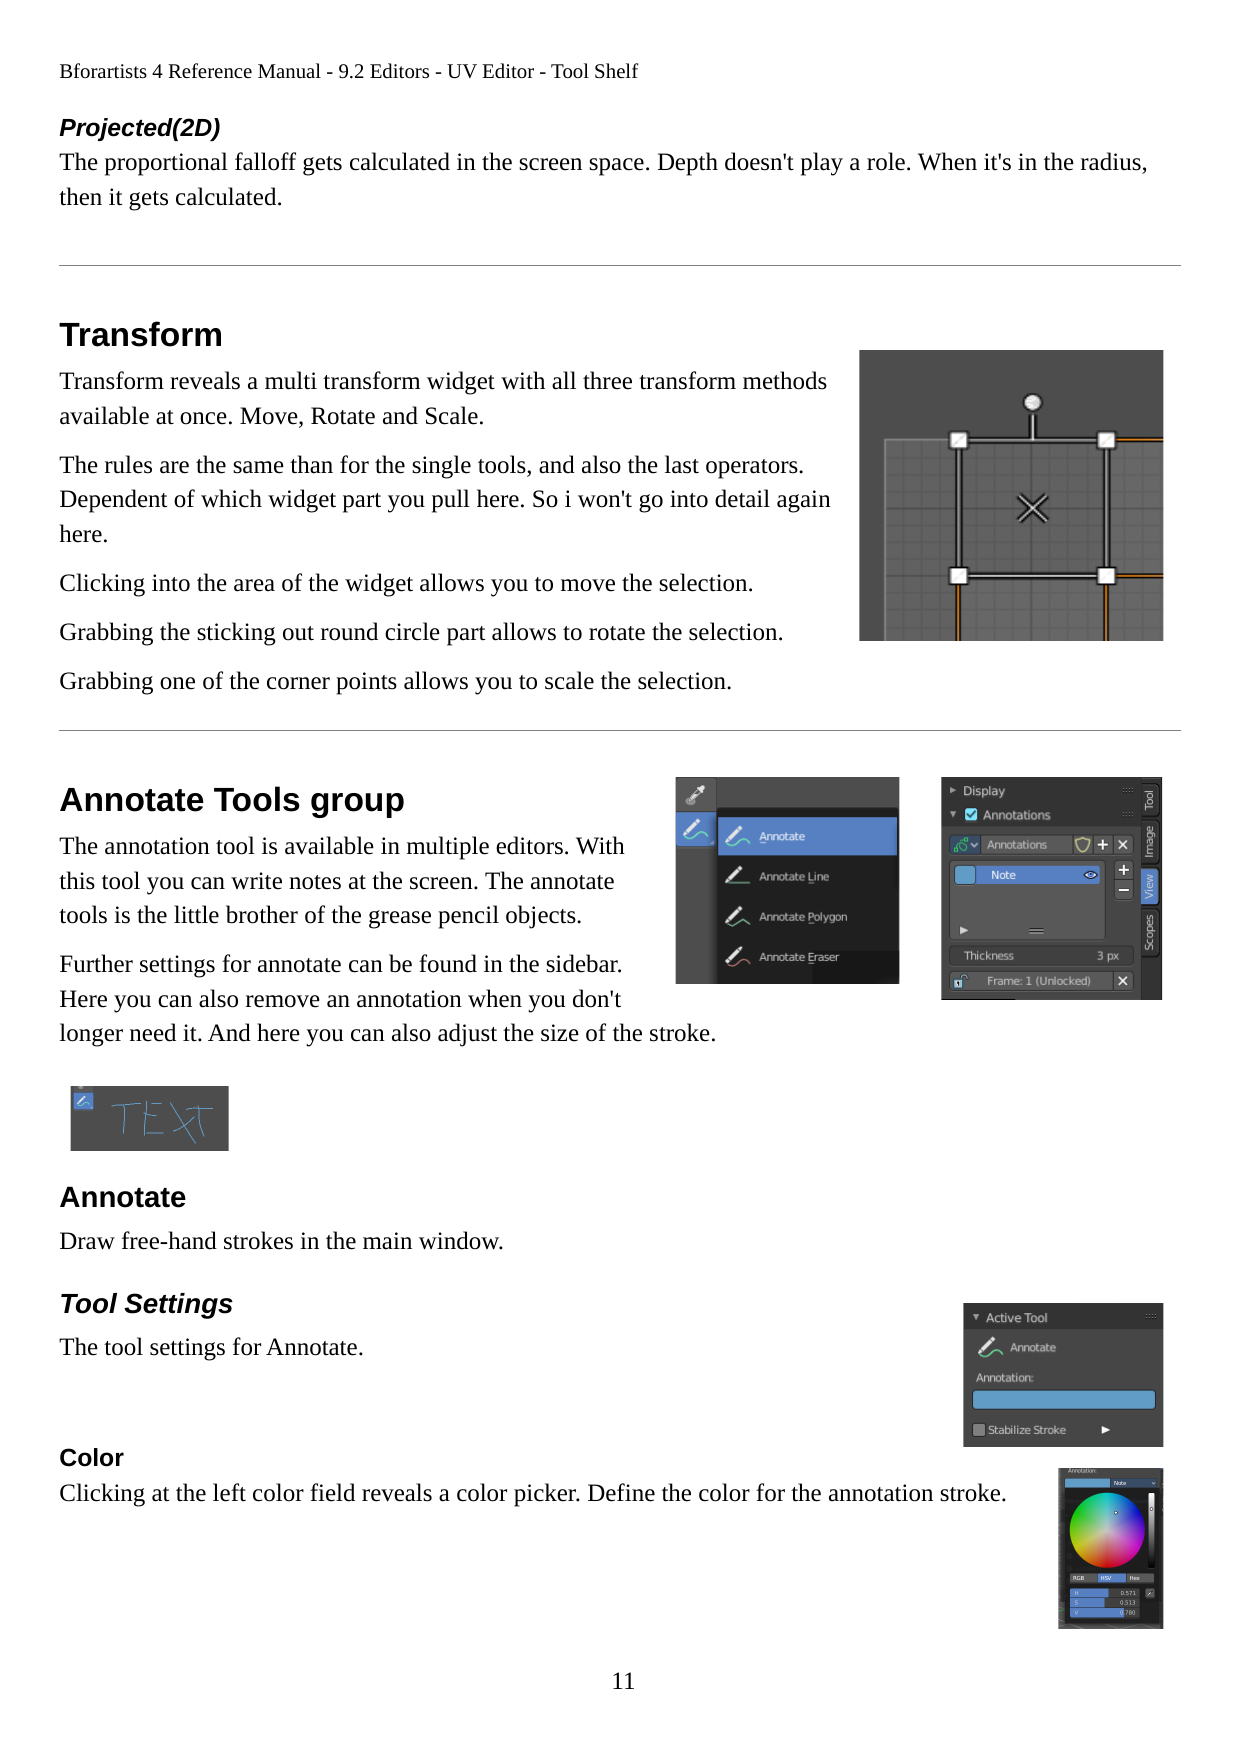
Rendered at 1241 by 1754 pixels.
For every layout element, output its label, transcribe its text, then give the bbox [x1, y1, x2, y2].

text [900, 831, 941, 929]
picture [675, 777, 900, 984]
subtitle Annotate Tools group [59, 780, 675, 819]
text Grabbing the sticking out round circle part allows to rotate the selection. [59, 617, 1181, 646]
text The annotation tool is available in multiple editors. With this tool you can write notes at the screen. The annotate tools is the little brother of the grease pencil objects. [59, 831, 675, 929]
text Clicking at the left color field reveals a color picker. Define the color for the annotation stroke. [59, 1478, 1058, 1506]
picture [941, 777, 1163, 1000]
subtitle [900, 780, 941, 819]
subtitle Annotate [59, 1180, 1181, 1214]
text The tool settings for Annotate. [59, 1332, 963, 1361]
subtitle Color [59, 1443, 1181, 1471]
picture [963, 1303, 1164, 1447]
subtitle [1163, 780, 1181, 819]
picture [1058, 1468, 1164, 1629]
text The proportional falloff gets calculated in the screen space. Depth doesn't play a role. When it's in the radius, then it gets calculated. [59, 147, 1181, 211]
picture [859, 350, 1164, 641]
text Grabbing one of the corner points allows you to scale the selection. [59, 666, 1181, 695]
picture [70, 1086, 229, 1151]
text Draw free-hand strokes in the main window. [59, 1226, 1181, 1255]
text The rules are the same than for the single tools, and also the last operators. Dependent of which widget part you pull here. So i won't go into detail again here. [59, 450, 859, 548]
subtitle Tool Settings [59, 1288, 1181, 1320]
subtitle Projected(2D) [59, 113, 1181, 141]
text Further settings for annotate can be found in the sidebar. Here you can also remove an annotation when you don't longer need it. And here you can also adjust the size of the stroke. [59, 949, 1181, 1047]
text Clicking into the area of the widget allows you to move the selection. [59, 568, 859, 597]
text Transform reveals a multi transform widget with all three transform methods available at once. Move, Rotate and Scale. [59, 366, 859, 430]
subtitle Transform [59, 315, 1181, 354]
